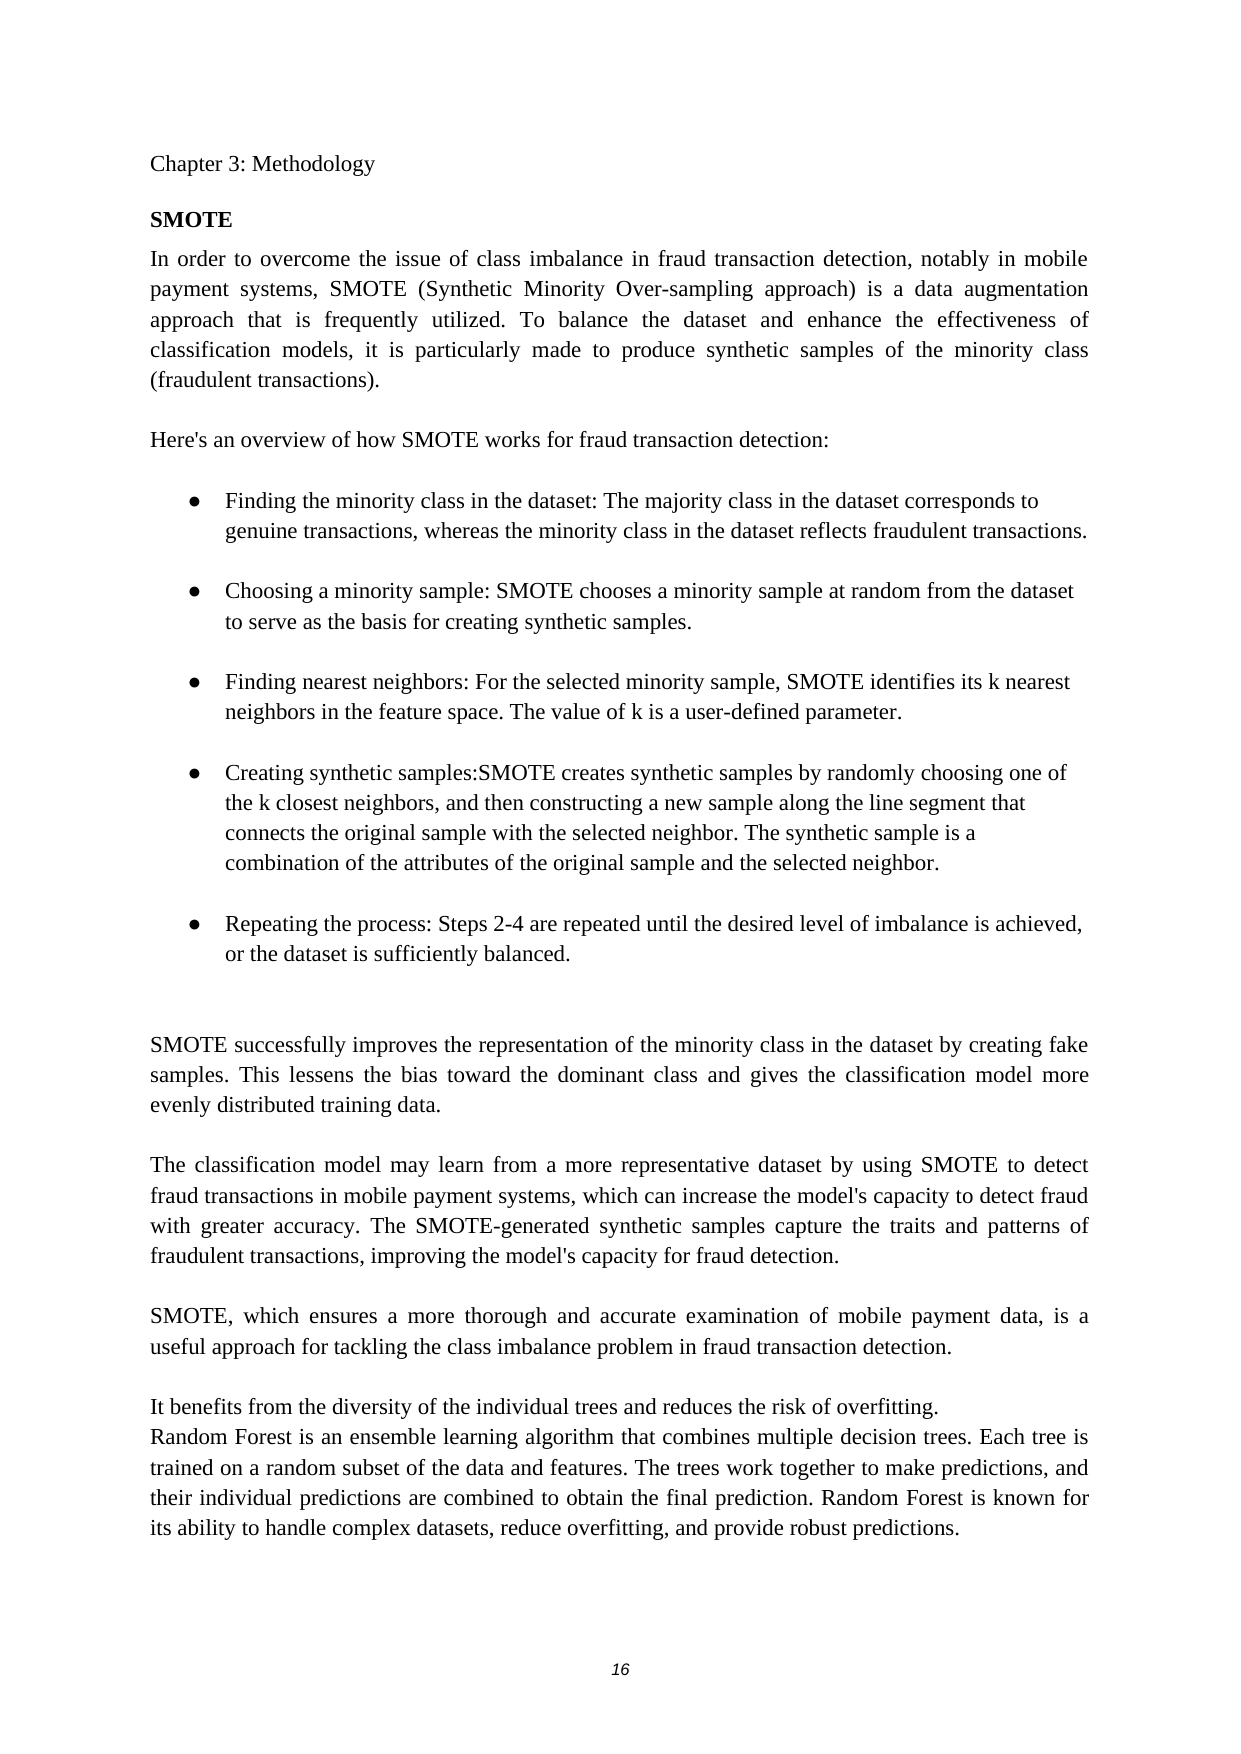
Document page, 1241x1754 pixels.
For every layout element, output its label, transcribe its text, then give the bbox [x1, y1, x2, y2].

list Choosing a minority sample: SMOTE chooses a minority sample at random from the dataset to serve as the basis for creating synthetic samples. [187, 578, 1091, 634]
text Here's an overview of how SMOTE works for fraud transaction detection: [150, 427, 1091, 453]
text SMOTE successfully improves the representation of the minority class in the dataset by creating fake samples. This lessens the bias toward the dominant class and gives the classification model more evenly distributed training data. [150, 1031, 1091, 1117]
list Creating synthetic samples:SMOTE creates synthetic samples by randomly choosing one of the k closest neighbors, and then constructing a new sample along the line segment that connects the original sample with the selected neighbor. The synthetic sample is a combination of the attributes of the original sample and the selected neighbor. [187, 759, 1091, 876]
text SMOTE [150, 206, 1091, 232]
list Finding nearest neighbors: For the selected minority sample, SMOTE identifies its k nearest neighbors in the feature space. The value of k is a user-defined parameter. [187, 668, 1091, 725]
list Repeating the process: Steps 2-4 are repeated until the desired level of imbalance is achieved, or the dataset is sufficiently balanced. [187, 910, 1091, 966]
text The classification model may learn from a more representative dataset by using SMOTE to detect fraud transactions in mobile payment systems, which can increase the model's capacity to detect fraud with greater accuracy. The SMOTE-generated synthetic samples capture the traits and patterns of fraudulent transactions, improving the model's capacity for fraud detection. [150, 1152, 1091, 1268]
text In order to overcome the issue of class imbalance in fraud transaction detection, notably in mobile payment systems, SMOTE (Synthetic Minority Over-sampling approach) is a data augmentation approach that is frequently utilized. To balance the dataset and enhance the effectiveness of classification models, it is particularly made to produce synthetic samples of the minority class (fraudulent transactions). [150, 245, 1091, 392]
text It benefits from the diversity of the individual trees and reduces the risk of overfitting. [150, 1393, 1091, 1419]
text SMOTE, which ensures a more thorough and accurate examination of mobile payment data, is a useful approach for tackling the class imbalance problem in fraud transaction detection. [150, 1303, 1091, 1359]
text Random Forest is an ensemble learning algorithm that combines multiple decision trees. Each tree is trained on a random subset of the data and features. The trees work together to make predictions, and their individual predictions are combined to obtain the final prediction. Random Forest is known for its ability to handle complex datasets, reduce overfitting, and provide robust predictions. [150, 1423, 1091, 1540]
list Finding the minority class in the dataset: The majority class in the dataset corresponds to genuine transactions, whereas the minority class in the dataset reflects fraudulent transactions. [187, 487, 1091, 543]
